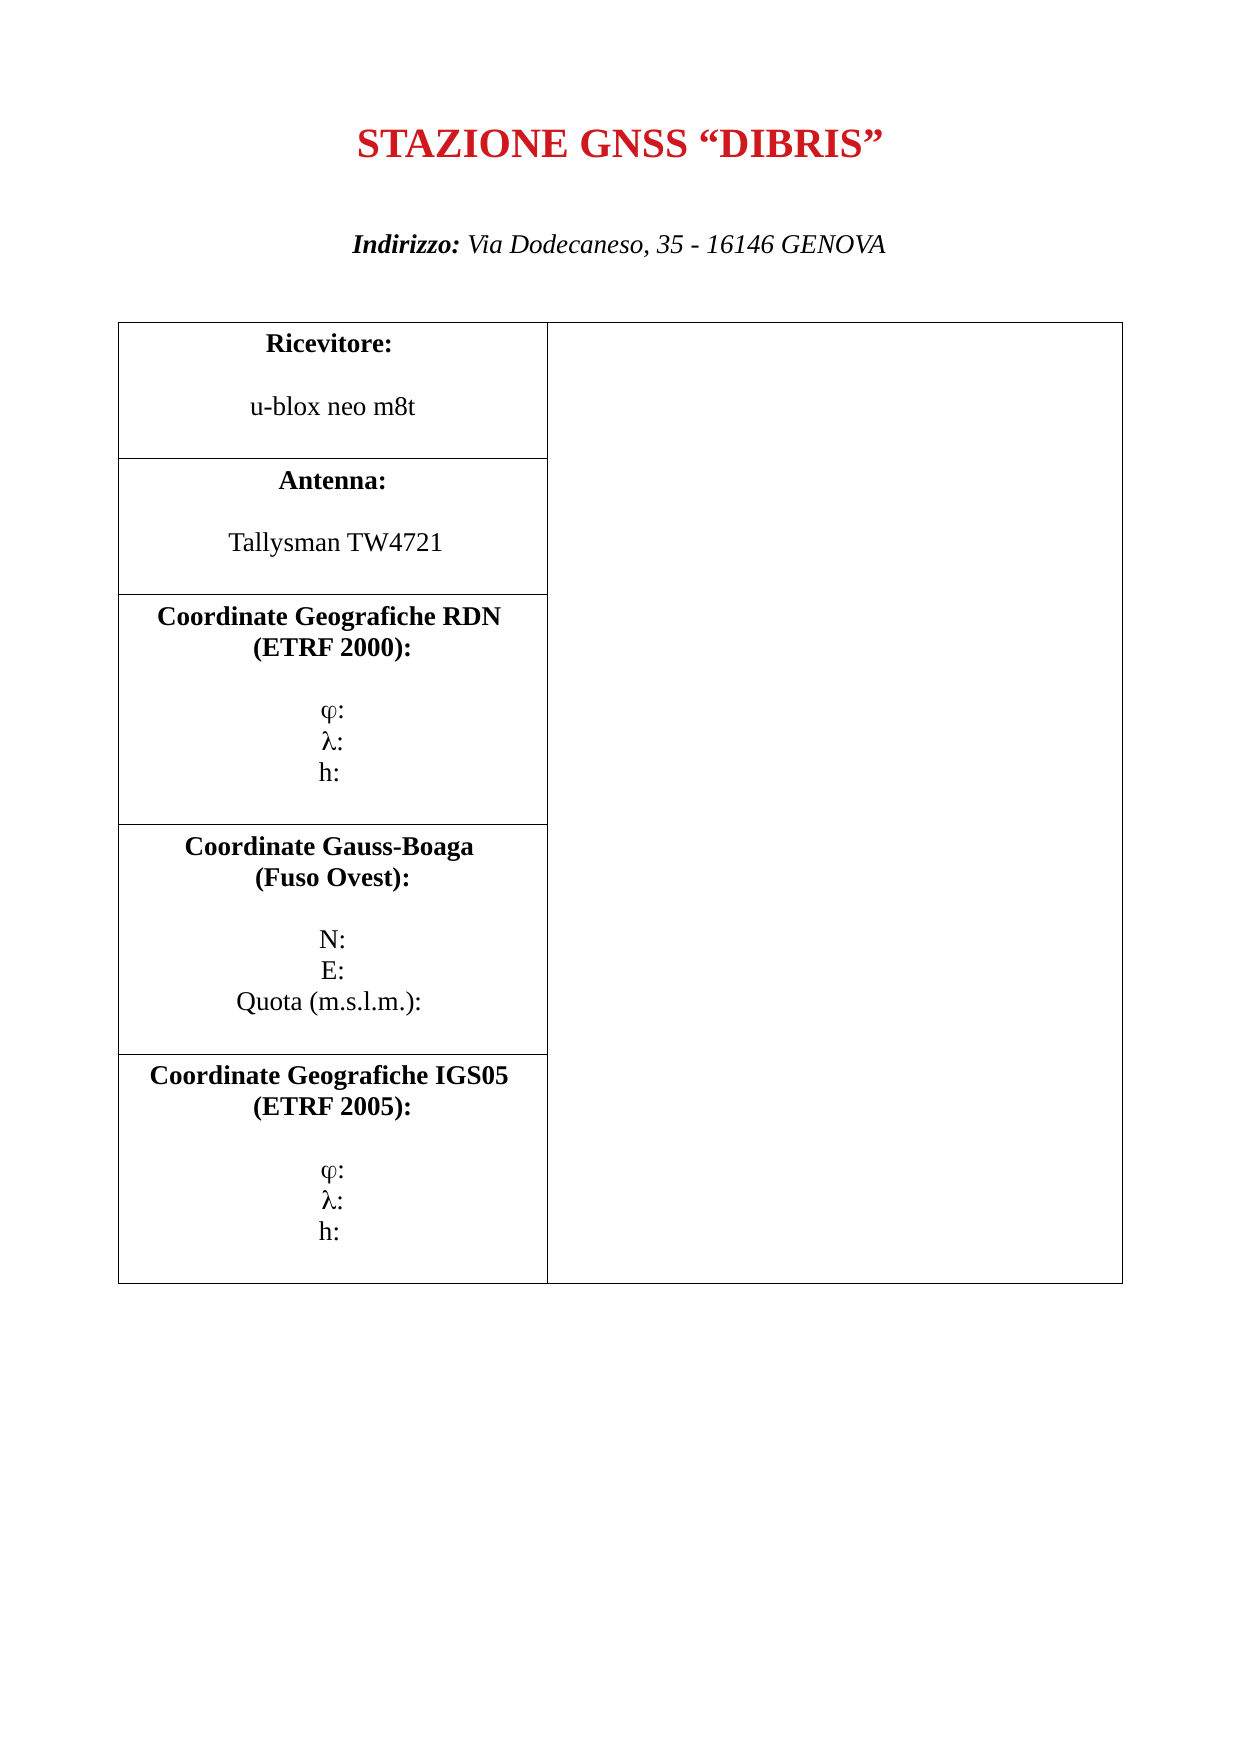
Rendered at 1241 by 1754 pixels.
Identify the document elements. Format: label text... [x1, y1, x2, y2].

table_header [548, 323, 1122, 1283]
table_cell Antenna: Tallysman TW4721 [119, 459, 547, 594]
table_cell Coordinate Geografiche RDN (ETRF 2000): j: l: h: [119, 595, 547, 824]
table_cell Coordinate Geografiche IGS05 (ETRF 2005): j: l: h: [119, 1055, 547, 1283]
text STAZIONE GNSS “DIBRIS” [118, 118, 1122, 166]
table_header Ricevitore: u-blox neo m8t [119, 323, 547, 458]
text Indirizzo: Via Dodecaneso, 35 - 16146 GENOVA [118, 228, 1122, 259]
table_cell Coordinate Gauss-Boaga (Fuso Ovest): N: E: Quota (m.s.l.m.): [119, 825, 547, 1053]
